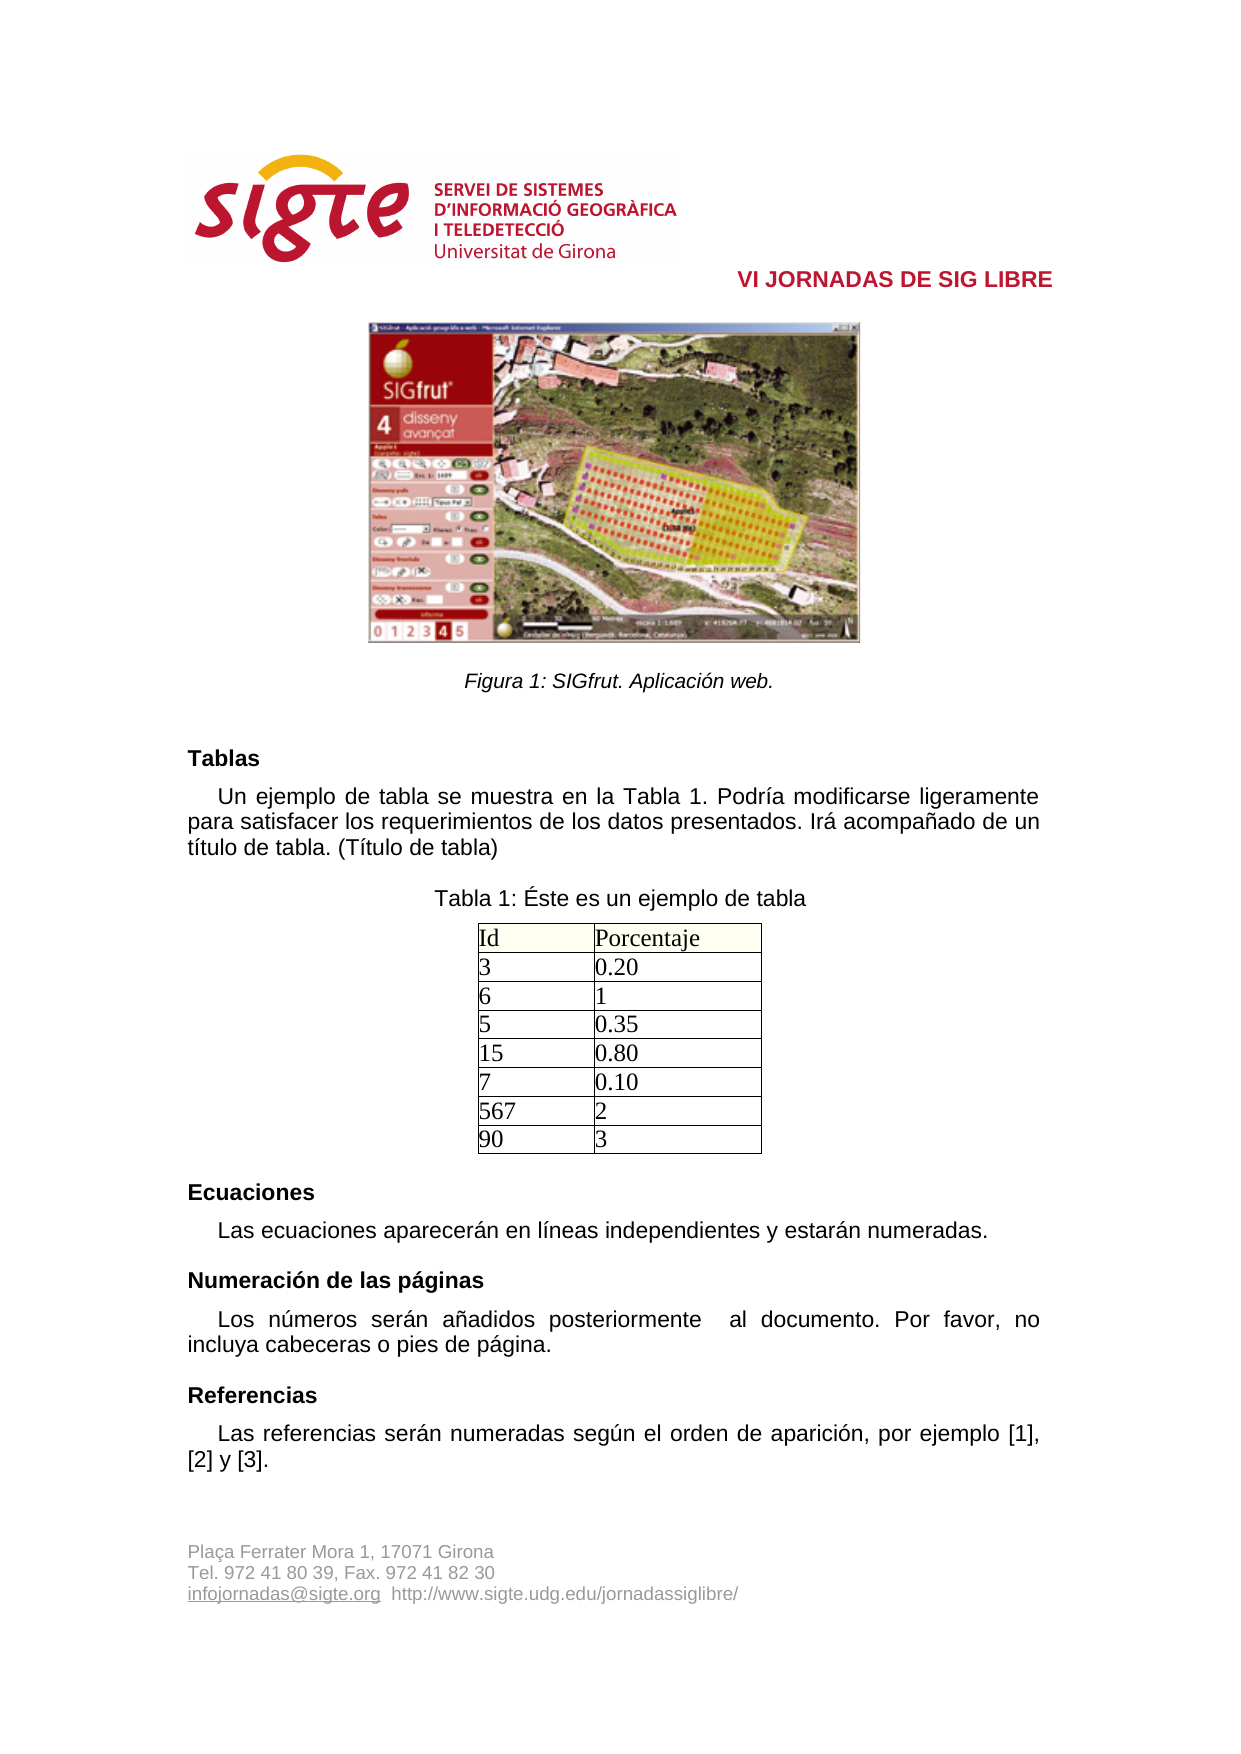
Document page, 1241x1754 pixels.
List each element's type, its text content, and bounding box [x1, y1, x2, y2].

table_cell 2 [595, 1097, 761, 1124]
text Un ejemplo de tabla se muestra en la Tabla 1. Podría modificarse ligeramente para satisfacer los requerimientos de los datos presentados. Irá acompañado de un título de tabla. (Título de tabla) [187, 783, 1041, 860]
title Tabla 1: Éste es un ejemplo de tabla [187, 885, 1053, 911]
table_cell 3 [595, 1126, 761, 1153]
text Figura 1: SIGfrut. Aplicación web. [187, 670, 1053, 693]
text [187, 323, 368, 643]
subtitle Numeración de las páginas [187, 1268, 1053, 1294]
text [861, 323, 1041, 643]
text Los números serán añadidos posteriormente al documento. Por favor, no incluya cabeceras o pies de página. [187, 1306, 1041, 1357]
subtitle Ecuaciones [187, 1179, 1053, 1205]
table_cell 3 [479, 953, 594, 981]
table_cell 0.80 [595, 1039, 761, 1067]
table_cell 7 [479, 1068, 594, 1096]
table_cell 567 [479, 1097, 594, 1124]
table_cell 0.10 [595, 1068, 761, 1096]
table_cell 1 [595, 982, 761, 1009]
table_cell 90 [479, 1126, 594, 1153]
table_header Porcentaje [595, 924, 761, 952]
subtitle Referencias [187, 1382, 1053, 1408]
text Las ecuaciones aparecerán en líneas independientes y estarán numeradas. [187, 1217, 1041, 1243]
table_cell 15 [479, 1039, 594, 1067]
table_header Id [479, 924, 594, 952]
text Las referencias serán numeradas según el orden de aparición, por ejemplo [1], [2] y [3]. [187, 1421, 1041, 1472]
table_cell 0.35 [595, 1011, 761, 1038]
picture [187, 150, 680, 267]
table_cell 0.20 [595, 953, 761, 981]
table_cell 6 [479, 982, 594, 1009]
picture [368, 322, 861, 643]
table_cell 5 [479, 1011, 594, 1038]
subtitle Tablas [187, 745, 1053, 771]
